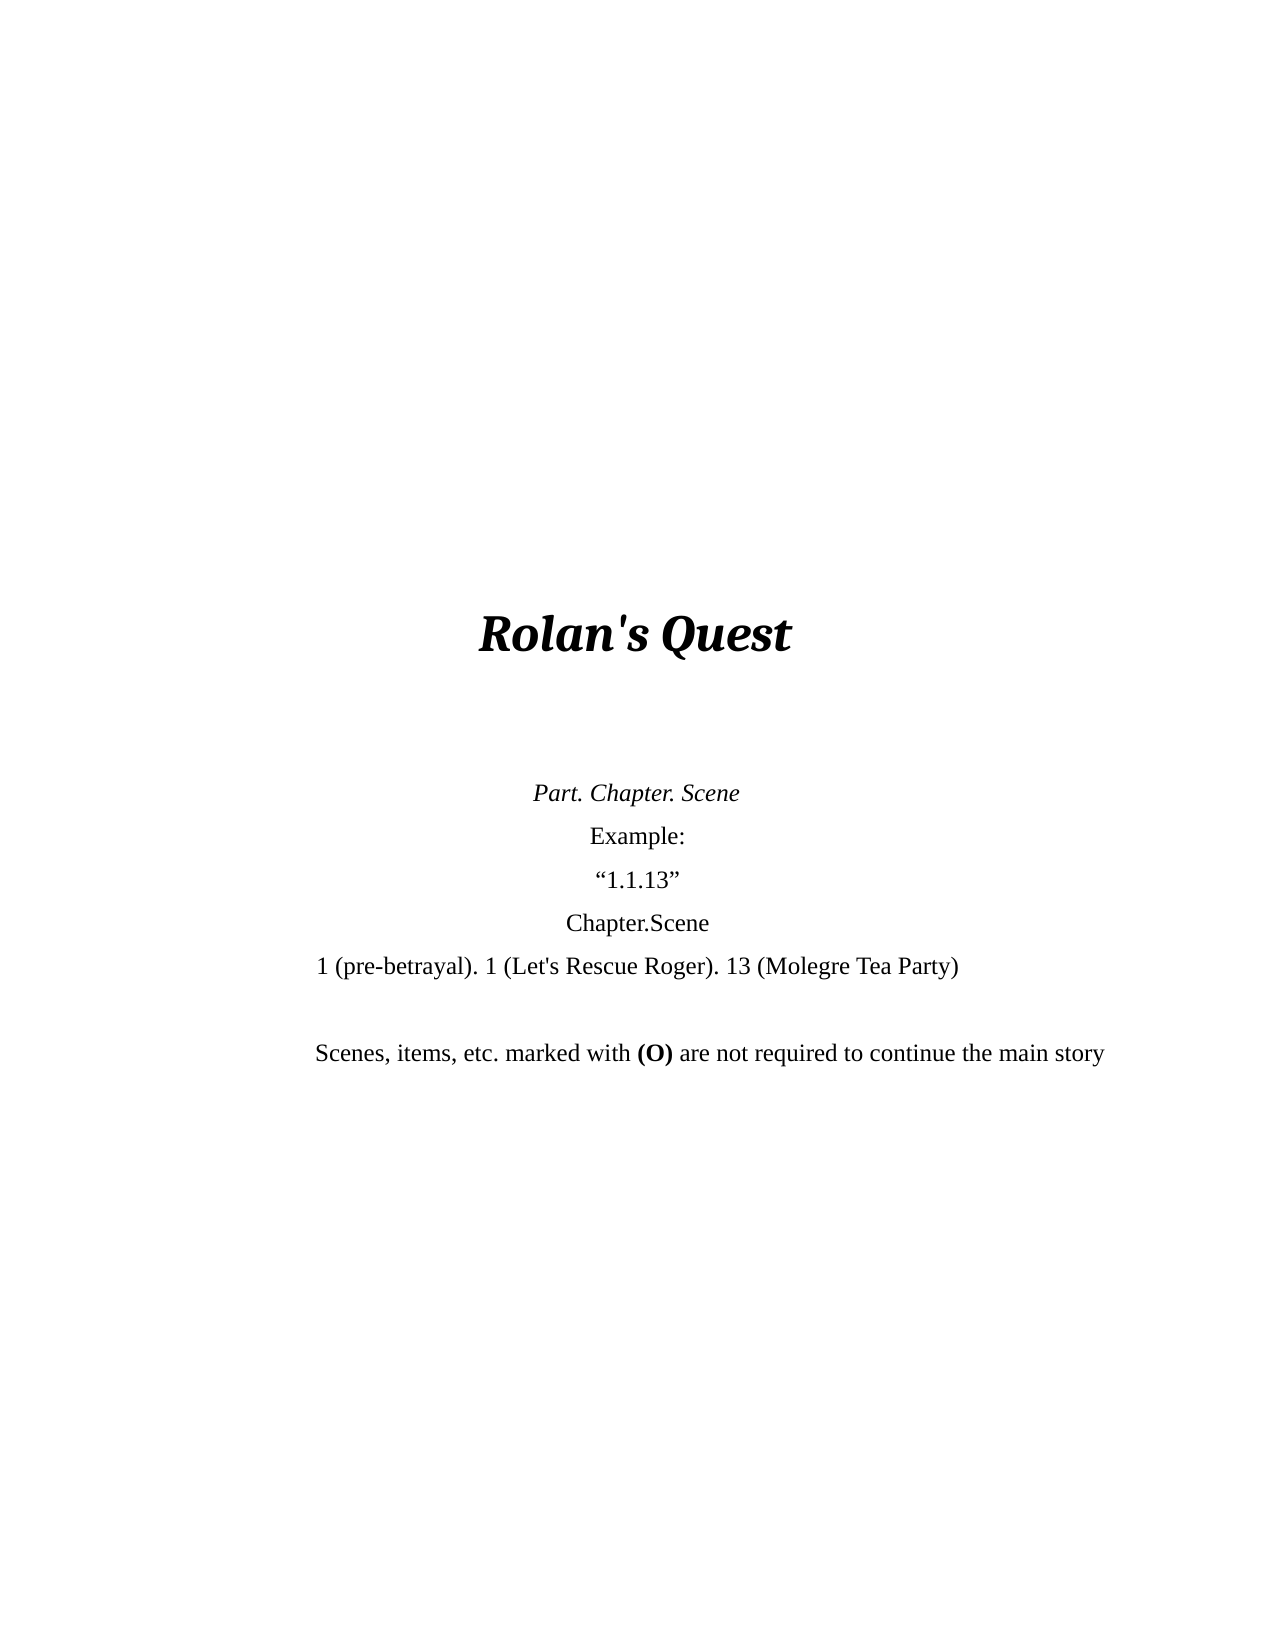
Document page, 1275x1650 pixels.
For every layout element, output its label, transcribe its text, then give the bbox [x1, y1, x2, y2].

text “1.1.13” [118, 865, 1157, 893]
text Chapter.Scene [118, 908, 1157, 937]
text Rolan's Quest [118, 605, 1157, 665]
text Scenes, items, etc. marked with (O) are not required to continue the main story [315, 1038, 1157, 1067]
text 1 (pre-betrayal). 1 (Let's Rescue Roger). 13 (Molegre Tea Party) [118, 951, 1157, 980]
text Example: [118, 821, 1157, 850]
text Part. Chapter. Scene [118, 778, 1157, 807]
